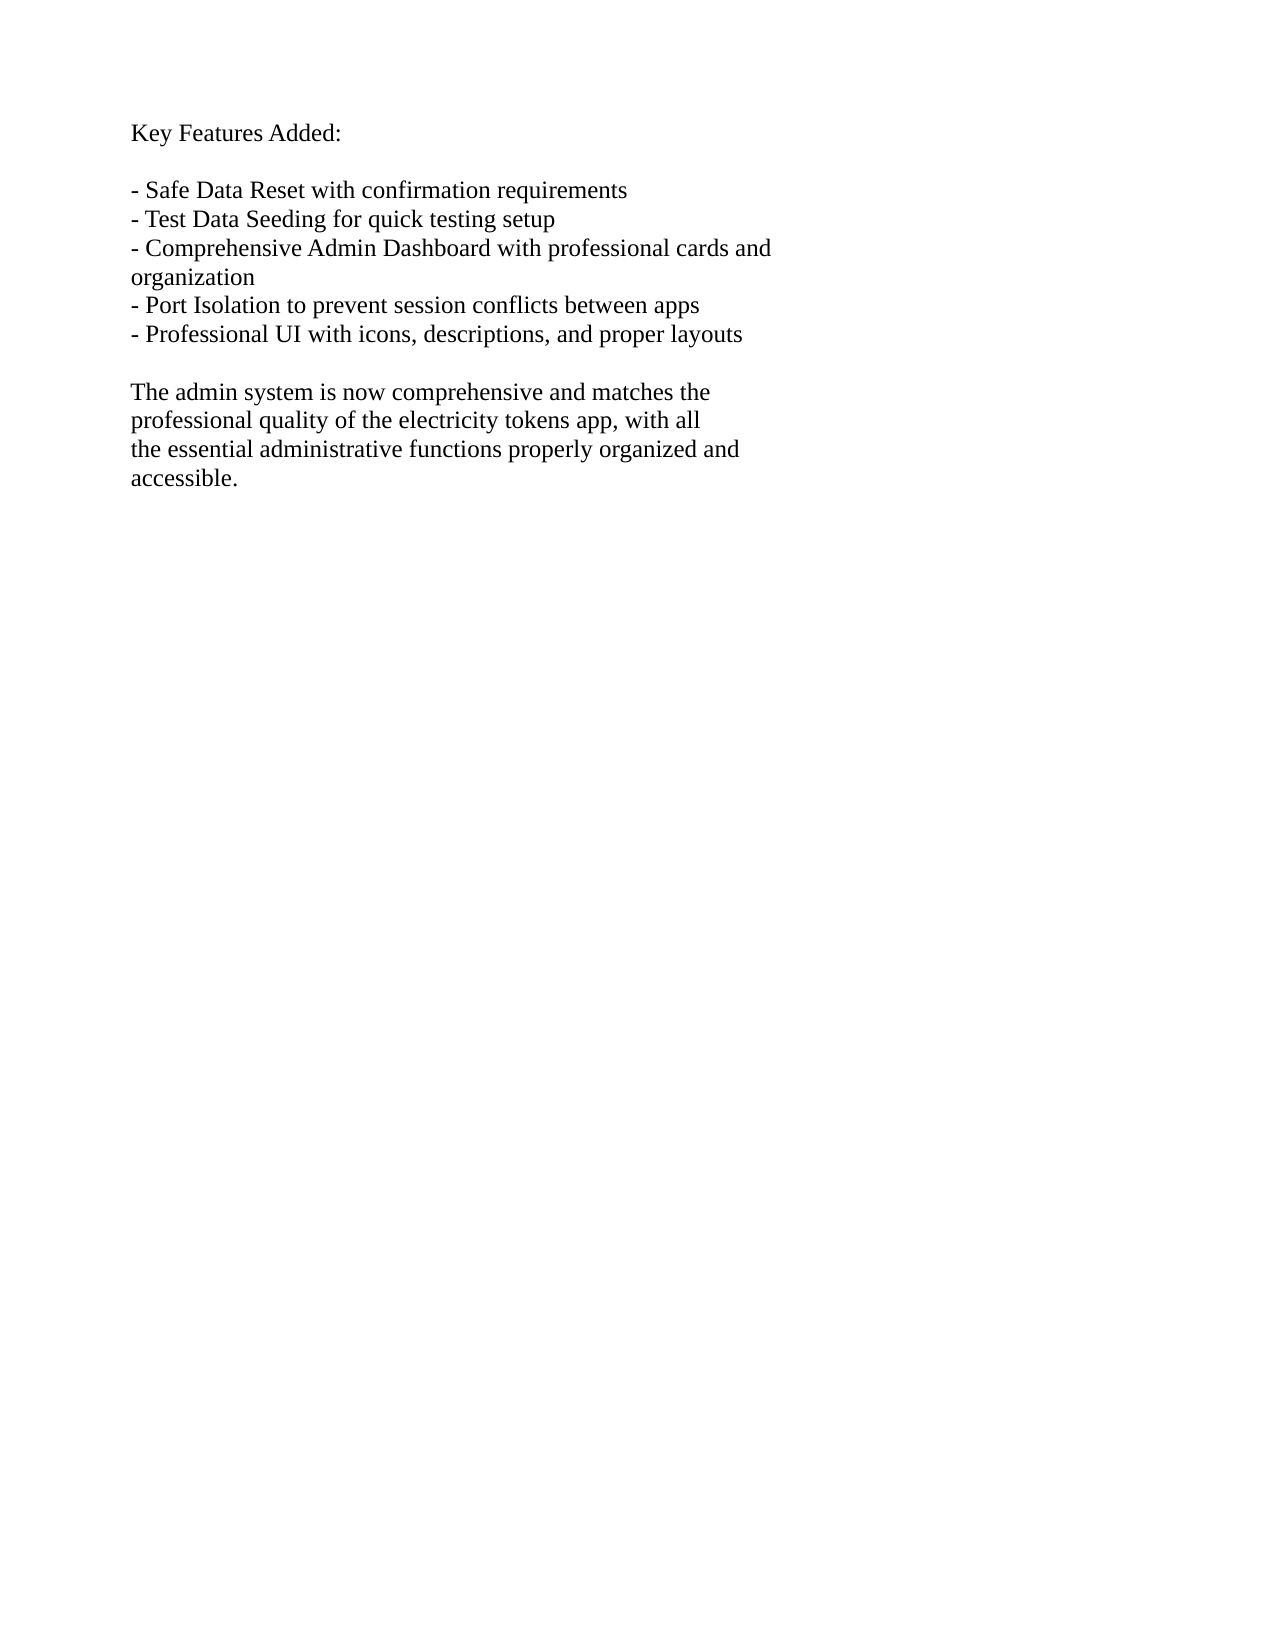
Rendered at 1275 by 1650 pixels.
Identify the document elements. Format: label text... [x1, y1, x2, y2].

text accessible. [118, 463, 1157, 492]
text - Test Data Seeding for quick testing setup [118, 204, 1157, 233]
text the essential administrative functions properly organized and [118, 434, 1157, 463]
text The admin system is now comprehensive and matches the [118, 377, 1157, 406]
text - Professional UI with icons, descriptions, and proper layouts [118, 319, 1157, 348]
text organization [118, 262, 1157, 291]
text professional quality of the electricity tokens app, with all [118, 406, 1157, 434]
text - Port Isolation to prevent session conflicts between apps [118, 291, 1157, 319]
text - Comprehensive Admin Dashboard with professional cards and [118, 233, 1157, 262]
text - Safe Data Reset with confirmation requirements [118, 176, 1157, 204]
text Key Features Added: [118, 118, 1157, 147]
